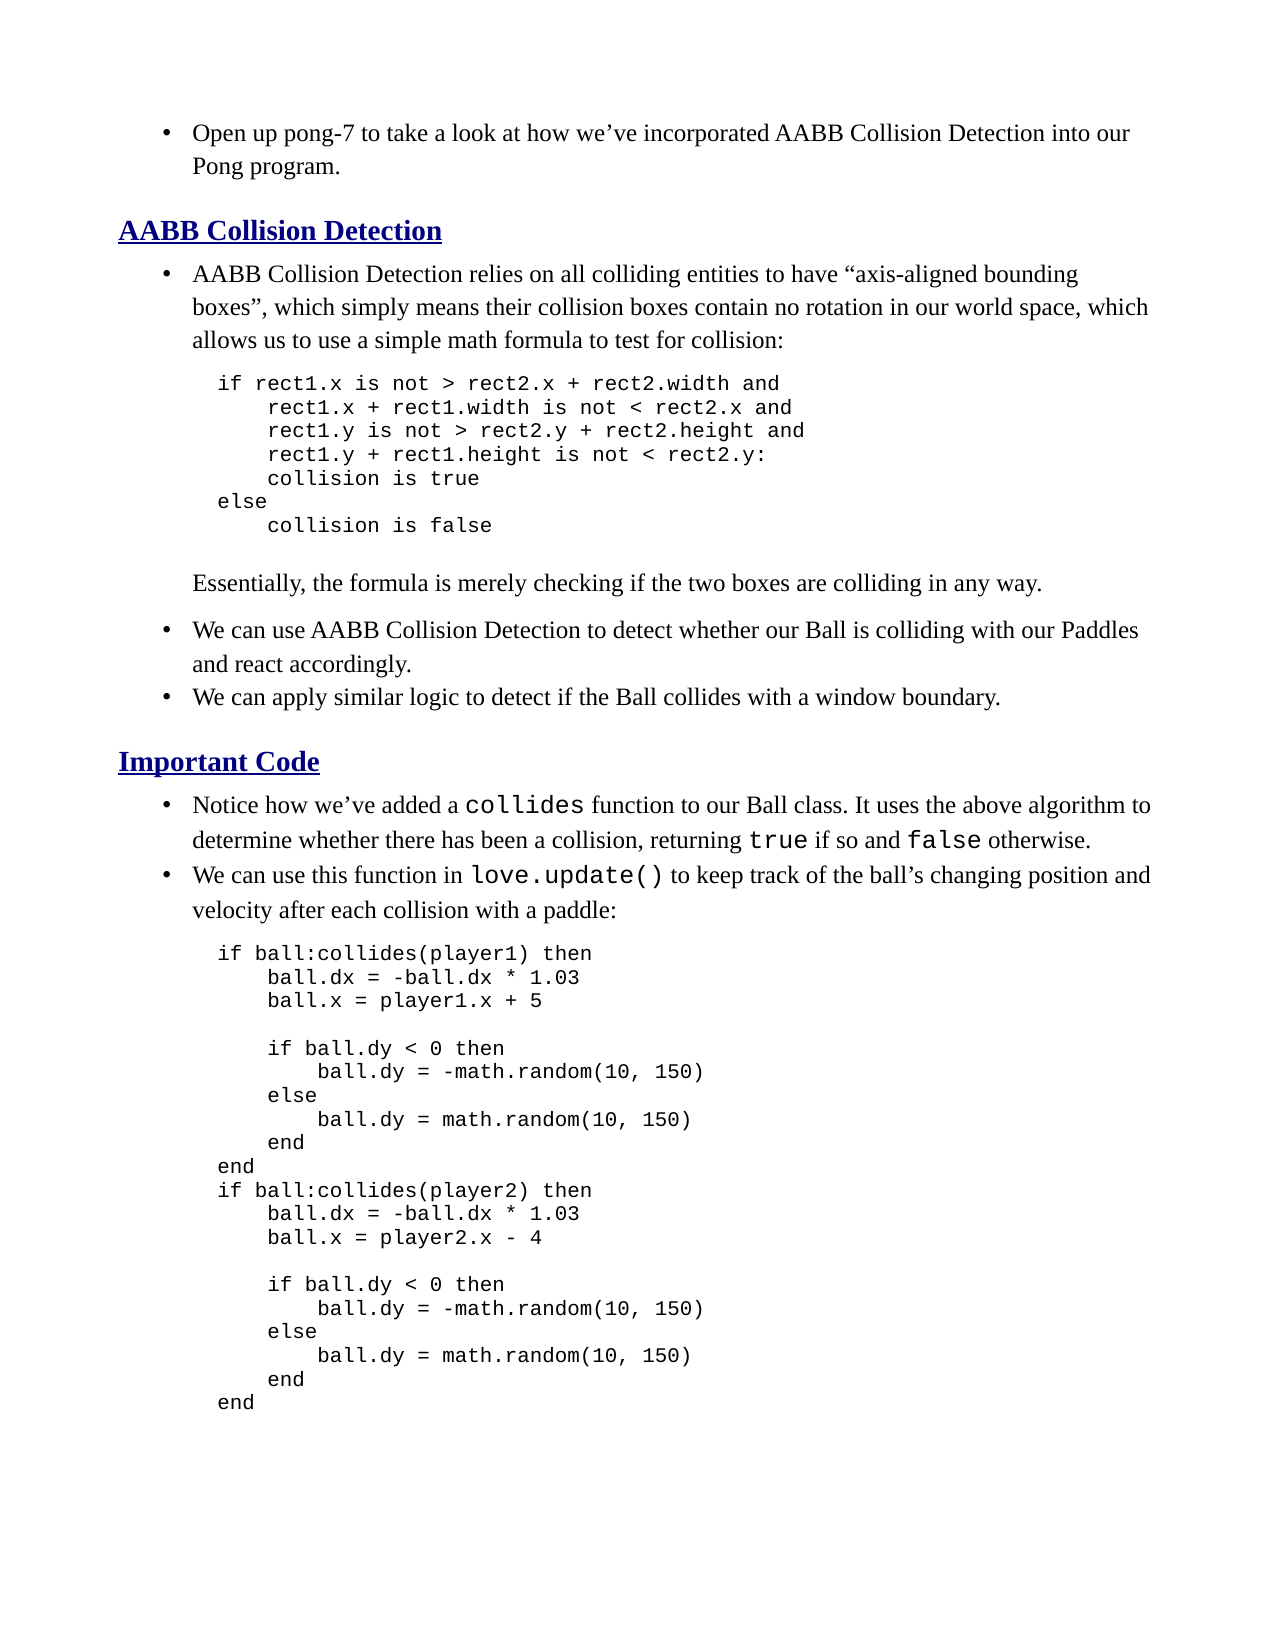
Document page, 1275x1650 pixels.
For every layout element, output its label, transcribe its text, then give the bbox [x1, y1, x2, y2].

list We can apply similar logic to detect if the Ball collides with a window boundary. [162, 682, 1157, 710]
list if ball:collides(player2) then [162, 1179, 1157, 1203]
list end [162, 1132, 1157, 1156]
list rect1.y + rect1.height is not < rect2.y: [162, 444, 1157, 468]
list else [162, 491, 1157, 515]
list end [162, 1369, 1157, 1392]
list rect1.y is not > rect2.y + rect2.height and [162, 420, 1157, 444]
list if ball.dy < 0 then [162, 1274, 1157, 1298]
subtitle AABB Collision Detection [118, 213, 1157, 247]
list Notice how we’ve added a collides function to our Ball class. It uses the above algorithm to determine whether there has been a collision, returning true if so and false otherwise. [162, 790, 1157, 856]
list ball.dx = -ball.dx * 1.03 [162, 967, 1157, 990]
list end [162, 1156, 1157, 1179]
list ball.dy = -math.random(10, 150) [162, 1298, 1157, 1321]
list Essentially, the formula is merely checking if the two boxes are colliding in any way. [162, 568, 1157, 597]
list We can use AABB Collision Detection to detect whether our Ball is colliding with our Paddles and react accordingly. [162, 616, 1157, 677]
list ball.dy = math.random(10, 150) [162, 1109, 1157, 1132]
list ball.dy = math.random(10, 150) [162, 1345, 1157, 1369]
list else [162, 1085, 1157, 1109]
list rect1.x + rect1.width is not < rect2.x and [162, 397, 1157, 420]
list else [162, 1321, 1157, 1345]
list if rect1.x is not > rect2.x + rect2.width and [162, 373, 1157, 397]
list if ball.dy < 0 then [162, 1038, 1157, 1061]
list ball.x = player2.x - 4 [162, 1227, 1157, 1251]
list ball.x = player1.x + 5 [162, 990, 1157, 1014]
list if ball:collides(player1) then [162, 943, 1157, 967]
list end [162, 1392, 1157, 1416]
list ball.dy = -math.random(10, 150) [162, 1061, 1157, 1085]
list AABB Collision Detection relies on all colliding entities to have “axis-aligned bounding boxes”, which simply means their collision boxes contain no rotation in our world space, which allows us to use a simple math formula to test for collision: [162, 259, 1157, 354]
list collision is true [162, 468, 1157, 491]
subtitle Important Code [118, 744, 1157, 777]
list We can use this function in love.update() to keep track of the ball’s changing position and velocity after each collision with a paddle: [162, 860, 1157, 924]
list Open up pong-7 to take a look at how we’ve incorporated AABB Collision Detection into our Pong program. [162, 118, 1157, 180]
list collision is false [162, 515, 1157, 538]
list ball.dx = -ball.dx * 1.03 [162, 1203, 1157, 1227]
